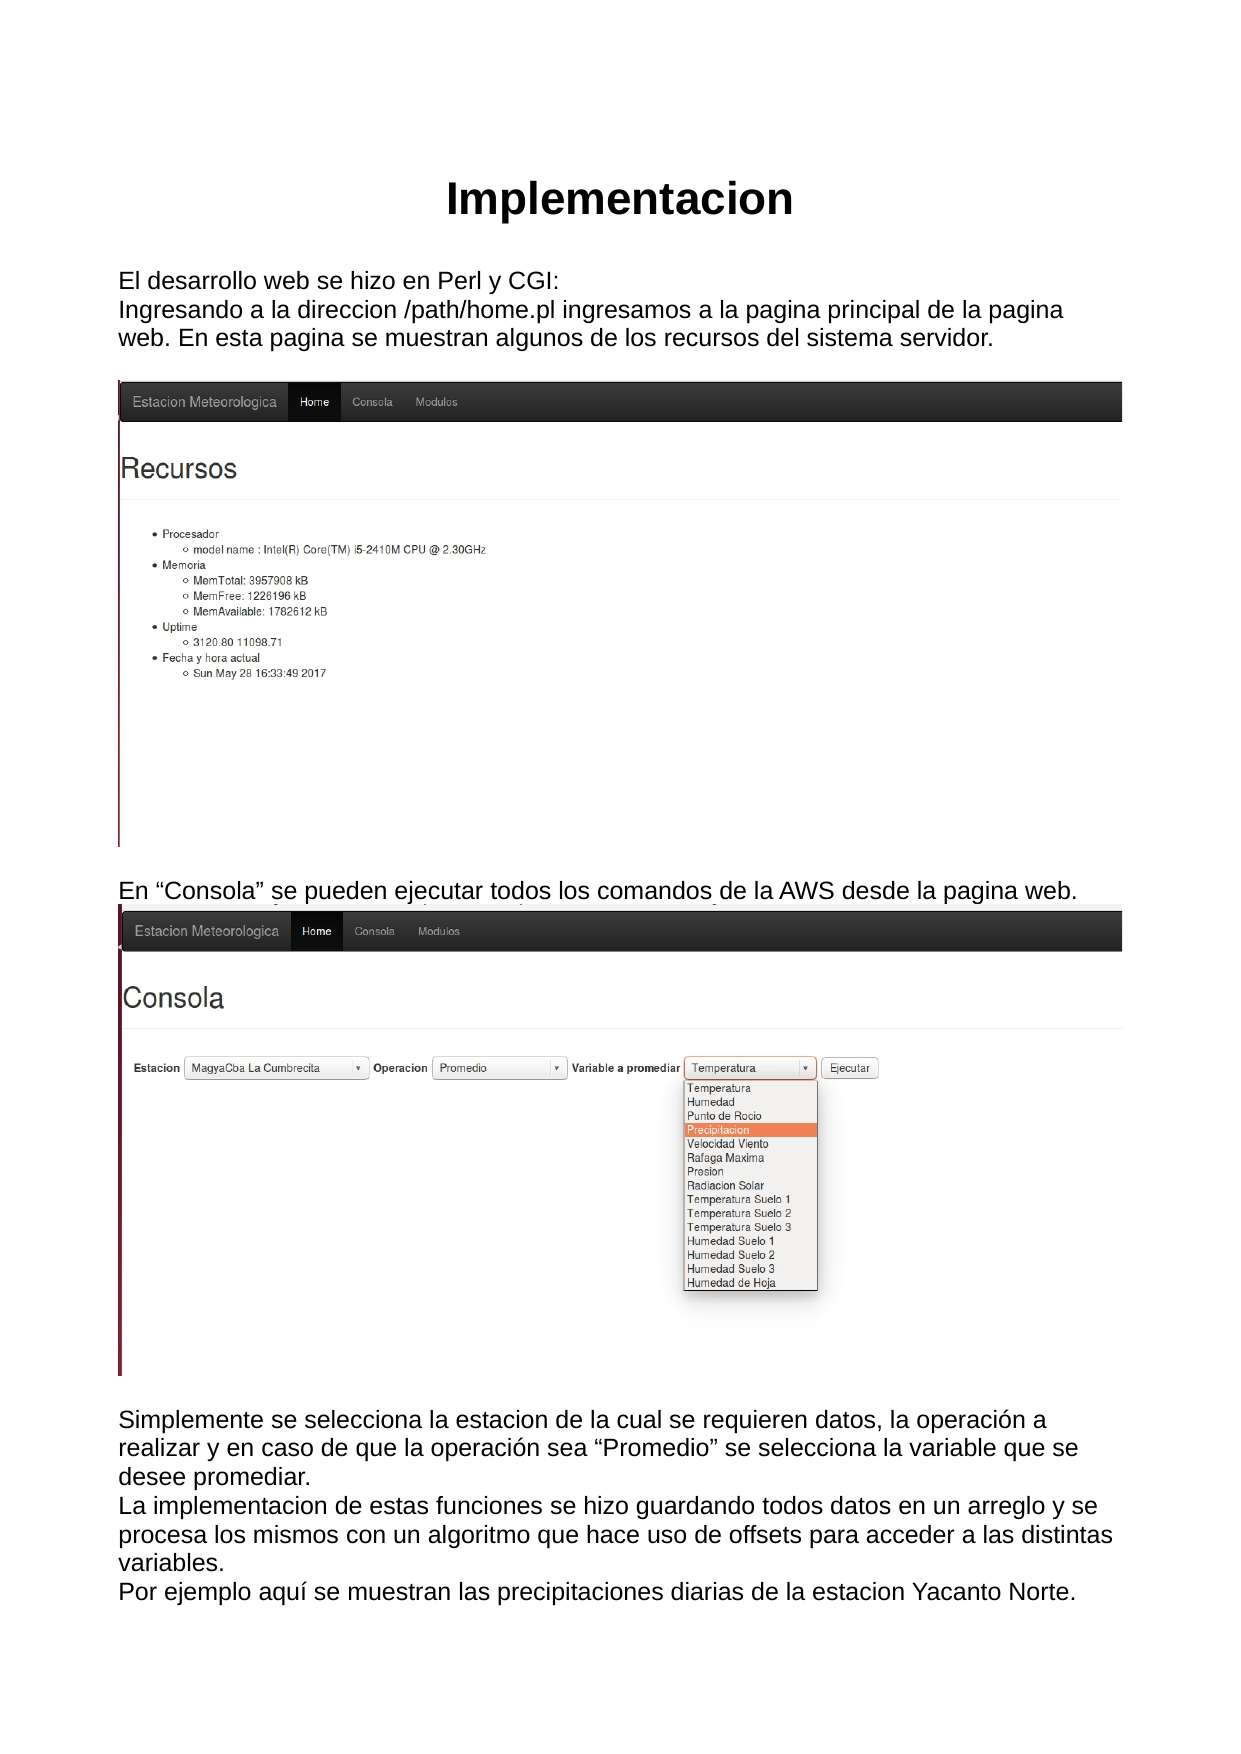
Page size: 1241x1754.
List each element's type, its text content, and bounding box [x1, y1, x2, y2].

title Implementacion [118, 172, 1122, 224]
text El desarrollo web se hizo en Perl y CGI: [118, 266, 1122, 294]
text Ingresando a la direccion /path/home.pl ingresamos a la pagina principal de la pagina web. En esta pagina se muestran algunos de los recursos del sistema servidor. [118, 294, 1122, 352]
text La implementacion de estas funciones se hizo guardando todos datos en un arreglo y se procesa los mismos con un algoritmo que hace uso de offsets para acceder a las distintas variables. [118, 1491, 1122, 1577]
picture [118, 904, 1123, 1376]
text Por ejemplo aquí se muestran las precipitaciones diarias de la estacion Yacanto Norte. [118, 1577, 1122, 1606]
text Simplemente se selecciona la estacion de la cual se requieren datos, la operación a realizar y en caso de que la operación sea “Promedio” se selecciona la variable que se desee promediar. [118, 1404, 1122, 1491]
picture [118, 380, 1123, 847]
text En “Consola” se pueden ejecutar todos los comandos de la AWS desde la pagina web. [118, 876, 1122, 904]
